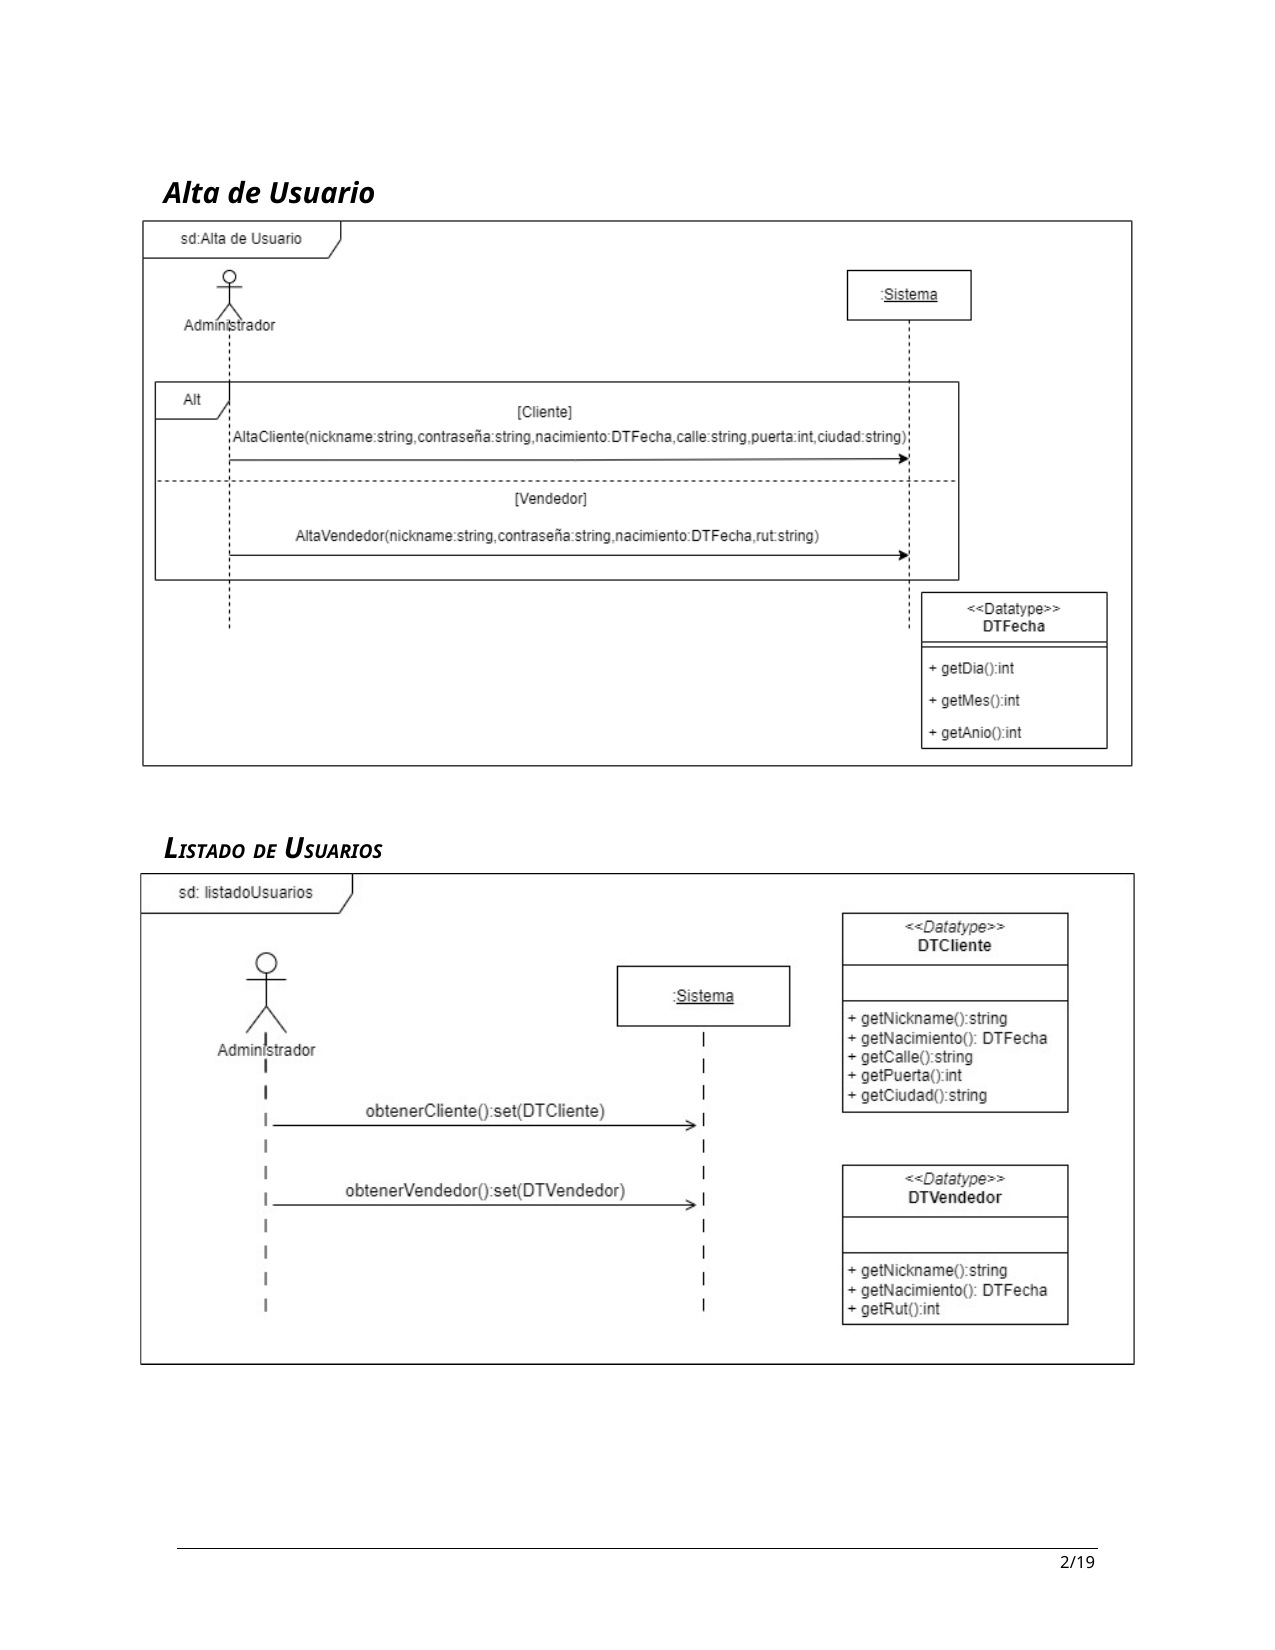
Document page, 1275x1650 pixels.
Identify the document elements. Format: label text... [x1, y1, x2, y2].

picture [140, 873, 1135, 1365]
subtitle Listado de Usuarios [103, 827, 1098, 867]
picture [140, 218, 1135, 769]
subtitle Alta de Usuario [103, 173, 1098, 212]
